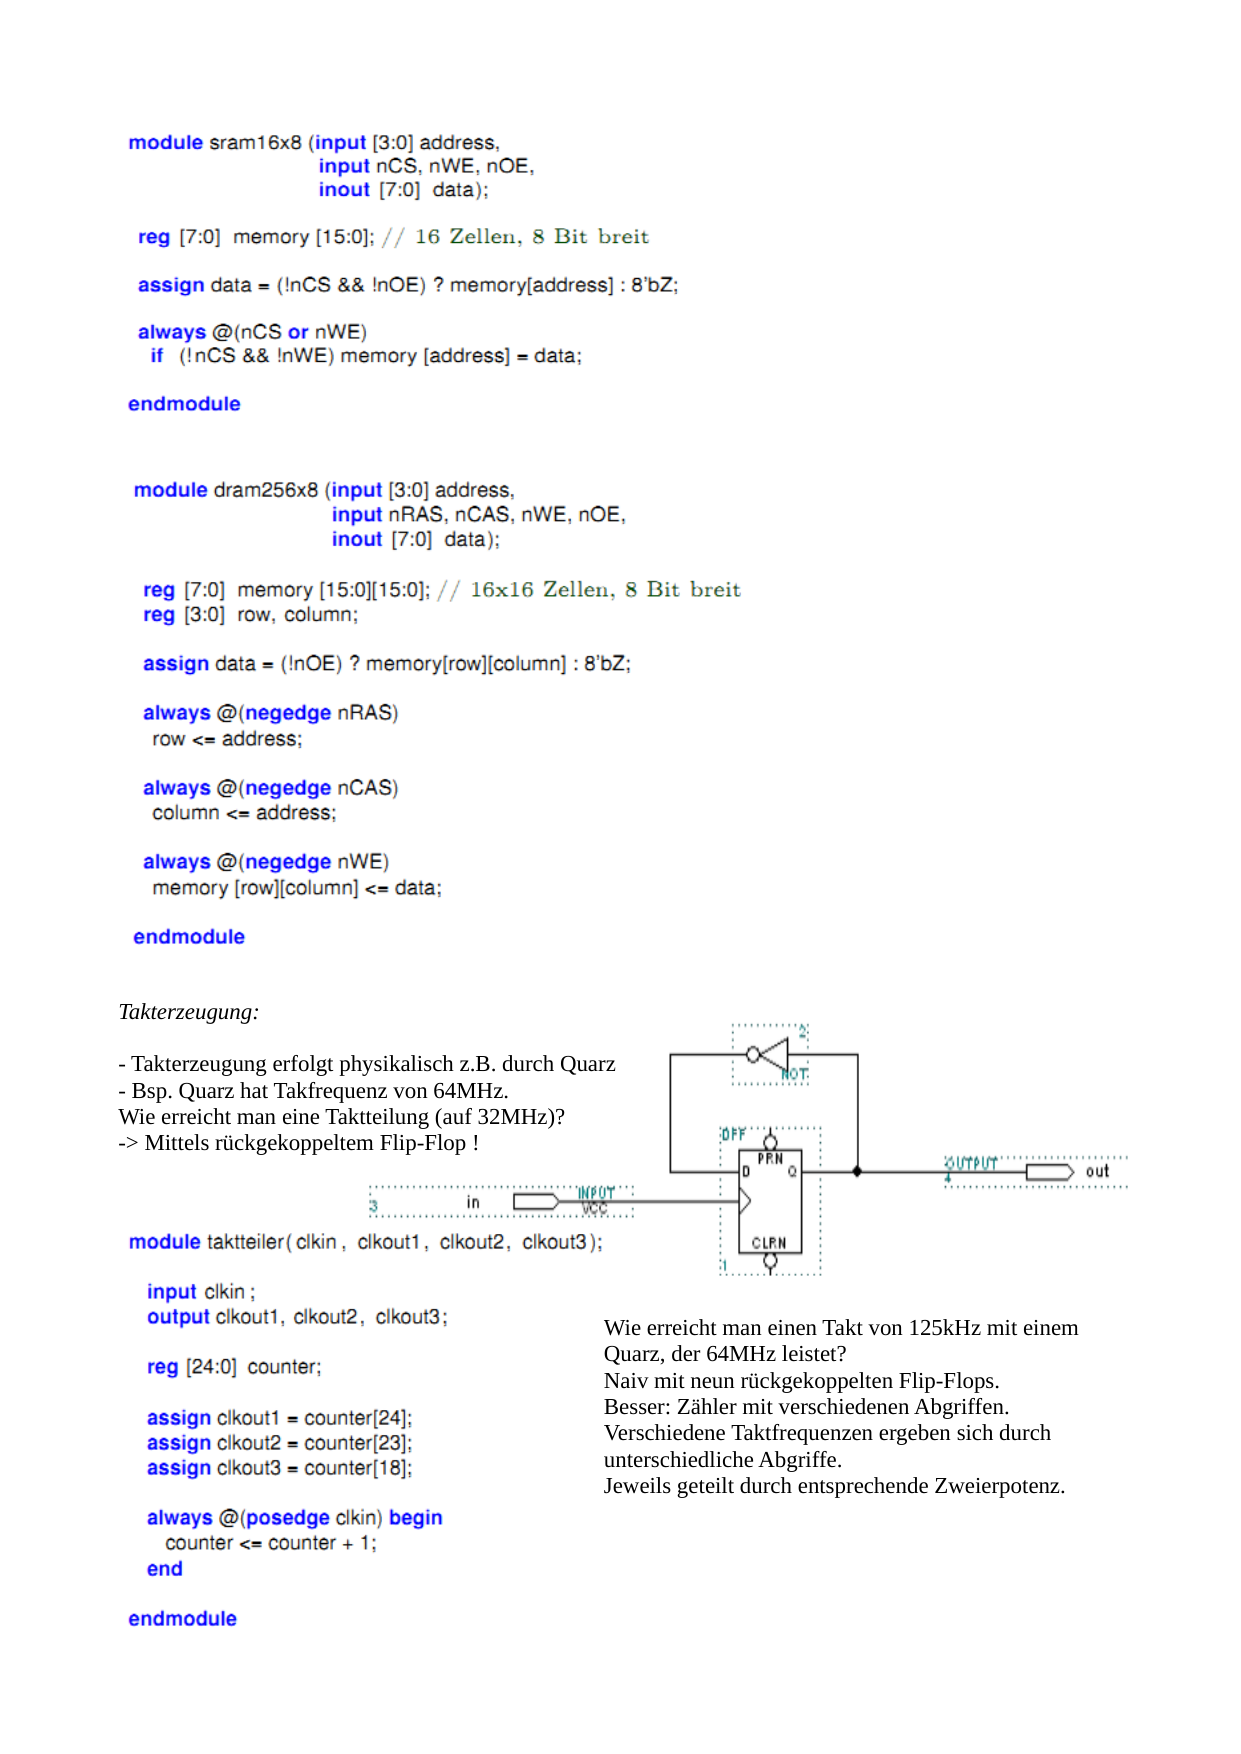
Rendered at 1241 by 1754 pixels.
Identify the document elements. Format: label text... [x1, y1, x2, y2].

text -> Mittels rückgekoppeltem Flip-Flop ! [118, 1129, 365, 1156]
text Besser: Zähler mit verschiedenen Abgriffen. [604, 1393, 1122, 1419]
text - Bsp. Quarz hat Takfrequenz von 64MHz. [118, 1077, 365, 1103]
picture [120, 1018, 1131, 1631]
text Takterzeugung: [118, 998, 1122, 1024]
text - Takterzeugung erfolgt physikalisch z.B. durch Quarz [118, 1050, 365, 1077]
text Verschiedene Taktfrequenzen ergeben sich durch unterschiedliche Abgriffe. [604, 1419, 1122, 1472]
text Naiv mit neun rückgekoppelten Flip-Flops. [604, 1367, 1122, 1393]
picture [126, 480, 749, 945]
picture [122, 133, 681, 413]
text Wie erreicht man einen Takt von 125kHz mit einem Quarz, der 64MHz leistet? [604, 1314, 1122, 1367]
text Jeweils geteilt durch entsprechende Zweierpotenz. [604, 1472, 1122, 1498]
text Wie erreicht man eine Taktteilung (auf 32MHz)? [118, 1103, 365, 1129]
